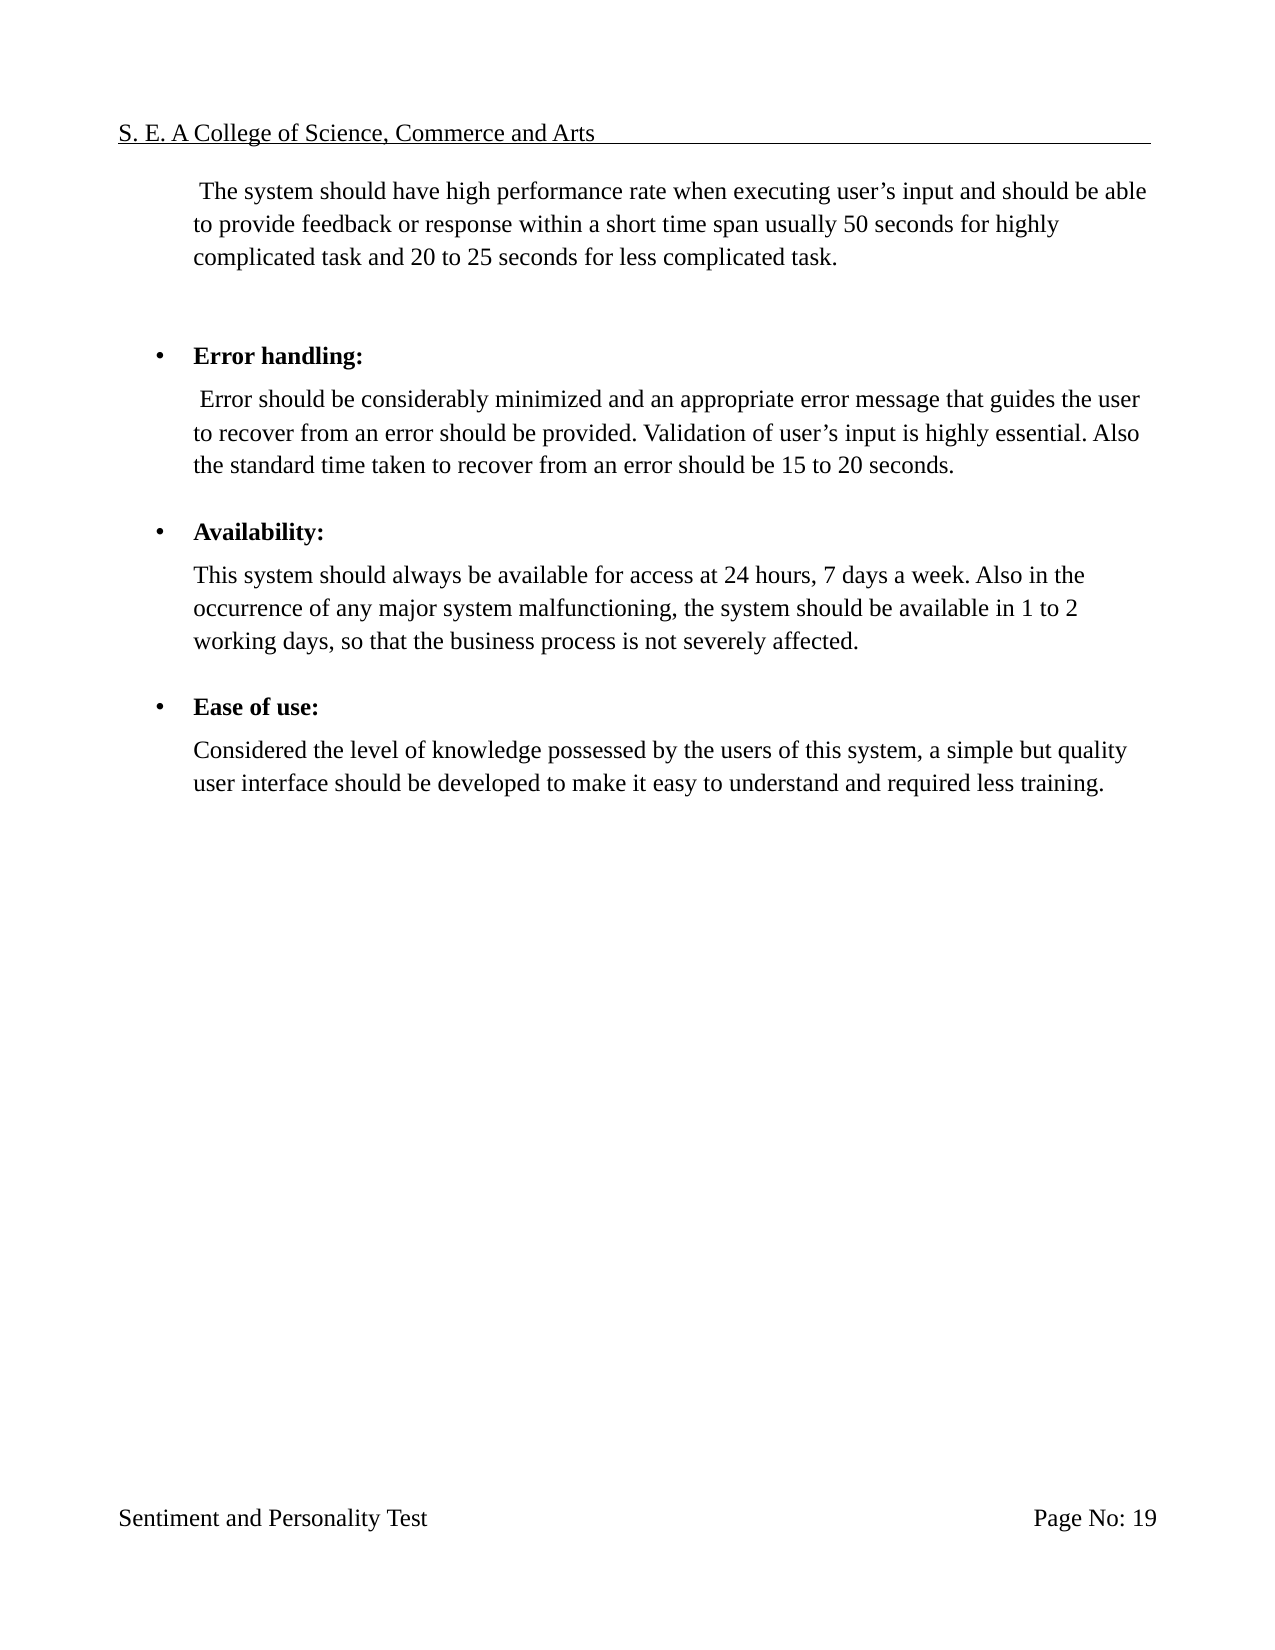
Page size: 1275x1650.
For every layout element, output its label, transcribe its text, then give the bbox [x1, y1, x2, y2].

list Considered the level of knowledge possessed by the users of this system, a simple but quality user interface should be developed to make it easy to understand and required less training. [156, 735, 1157, 797]
list Error should be considerably minimized and an appropriate error message that guides the user to recover from an error should be provided. Validation of user’s input is highly essential. Also the standard time taken to recover from an error should be 15 to 20 seconds. [156, 384, 1157, 479]
list The system should have high performance rate when executing user’s input and should be able to provide feedback or response within a short time span usually 50 seconds for highly complicated task and 20 to 25 seconds for less complicated task. [156, 176, 1157, 271]
list This system should always be available for access at 24 hours, 7 days a week. Also in the occurrence of any major system malfunctioning, the system should be available in 1 to 2 working days, so that the business process is not severely affected. [156, 560, 1157, 654]
list Availability: [156, 517, 1157, 545]
list Ease of use: [156, 692, 1157, 721]
list Error handling: [156, 341, 1157, 370]
